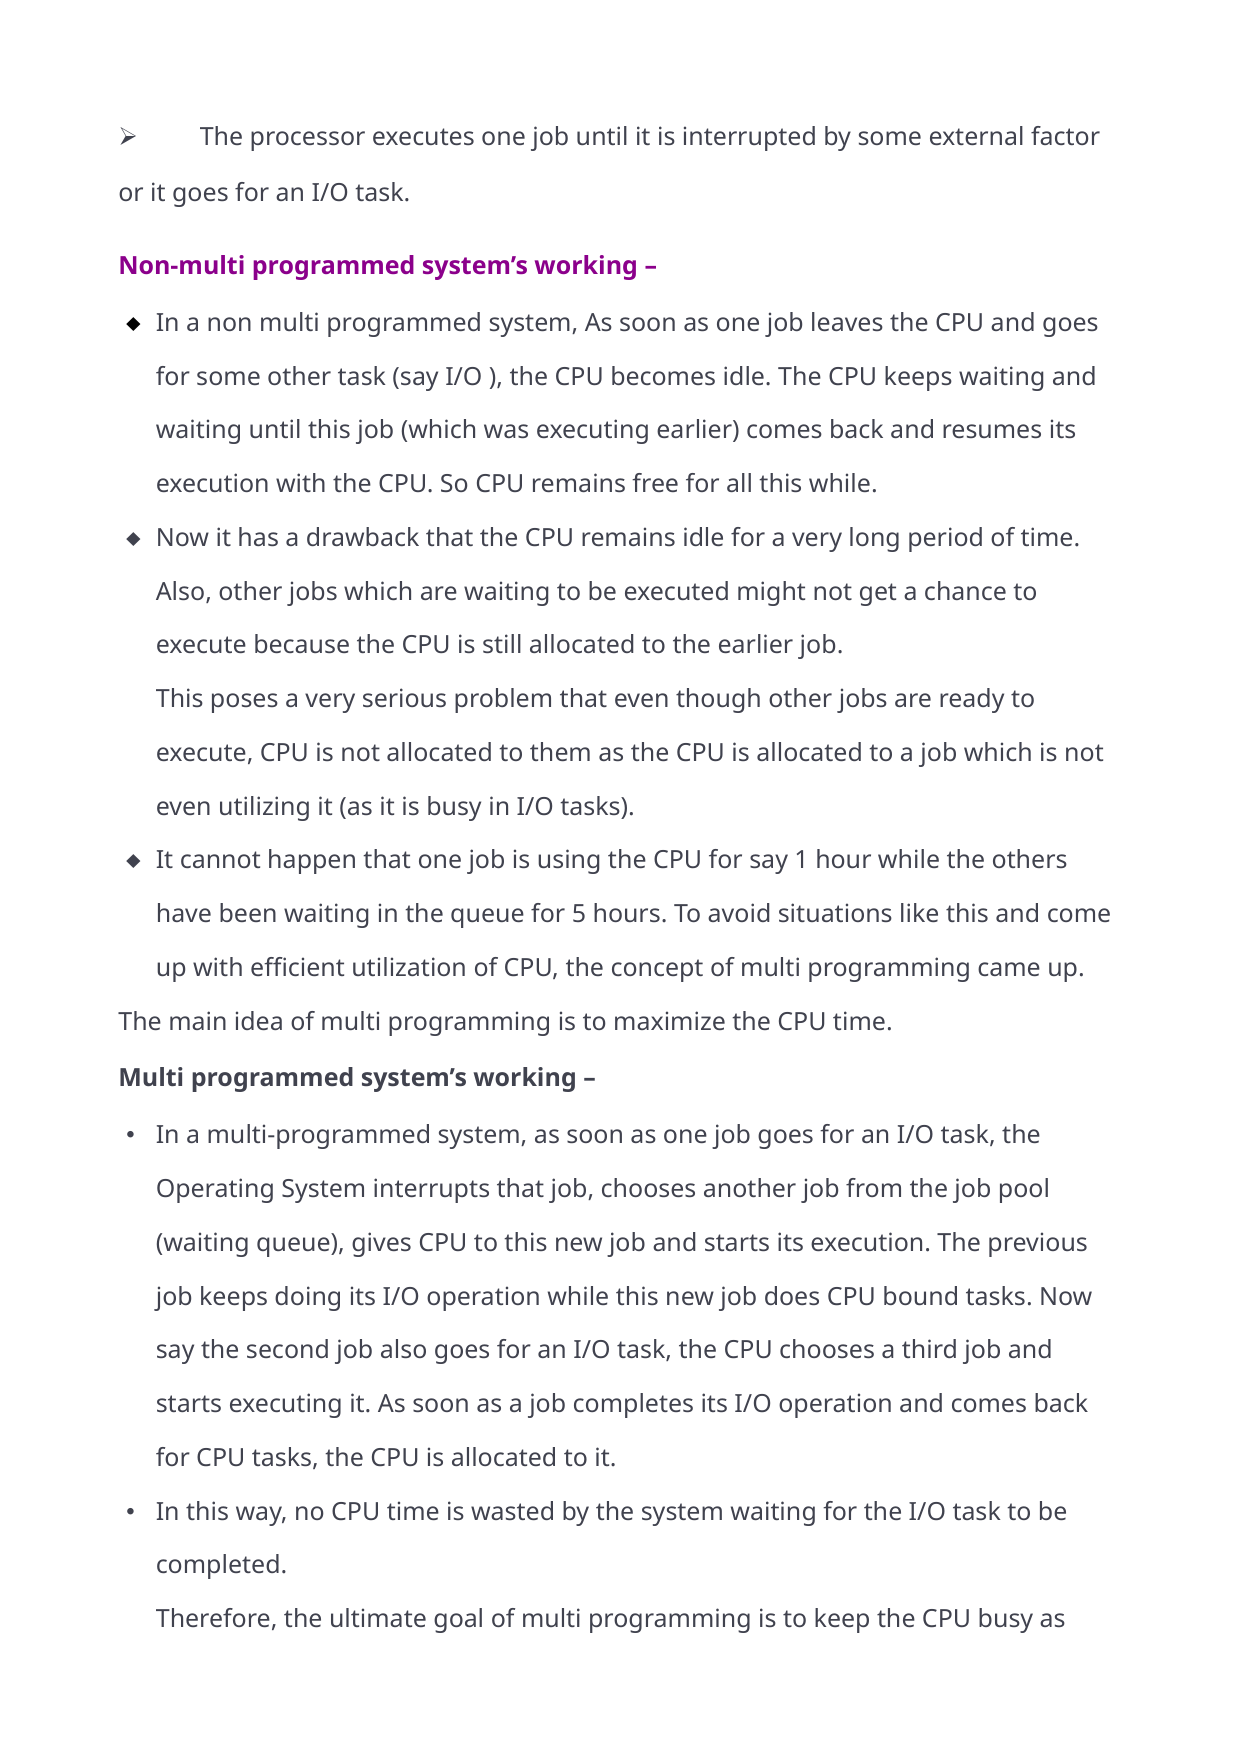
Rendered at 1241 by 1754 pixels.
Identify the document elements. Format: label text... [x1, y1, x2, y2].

list Now it has a drawback that the CPU remains idle for a very long period of time. Also, other jobs which are waiting to be executed might not get a chance to execute because the CPU is still allocated to the earlier job. This poses a very serious problem that even though other jobs are ready to execute, CPU is not allocated to them as the CPU is allocated to a job which is not even utilizing it (as it is busy in I/O tasks). [156, 519, 1122, 822]
list It cannot happen that one job is using the CPU for say 1 hour while the others have been waiting in the queue for 5 hours. To avoid situations like this and come up with efficient utilization of CPU, the concept of multi programming came up. [156, 842, 1122, 983]
list In a non multi programmed system, As soon as one job leaves the CPU and goes for some other task (say I/O ), the CPU becomes idle. The CPU keeps waiting and waiting until this job (which was executing earlier) comes back and resumes its execution with the CPU. So CPU remains free for all this while. [156, 304, 1122, 500]
text The main idea of multi programming is to maximize the CPU time. Multi programmed system’s working – [118, 1003, 1122, 1094]
text Non-multi programmed system’s working – [118, 247, 1122, 282]
list The processor executes one job until it is interrupted by some external factor or it goes for an I/O task. [118, 118, 1122, 209]
list In this way, no CPU time is wasted by the system waiting for the I/O task to be completed. Therefore, the ultimate goal of multi programming is to keep the CPU busy as [156, 1493, 1122, 1635]
list In a multi-programmed system, as soon as one job goes for an I/O task, the Operating System interrupts that job, chooses another job from the job pool (waiting queue), gives CPU to this new job and starts its execution. The previous job keeps doing its I/O operation while this new job does CPU bound tasks. Now say the second job also goes for an I/O task, the CPU chooses a third job and starts executing it. As soon as a job completes its I/O operation and comes back for CPU tasks, the CPU is allocated to it. [156, 1117, 1122, 1473]
